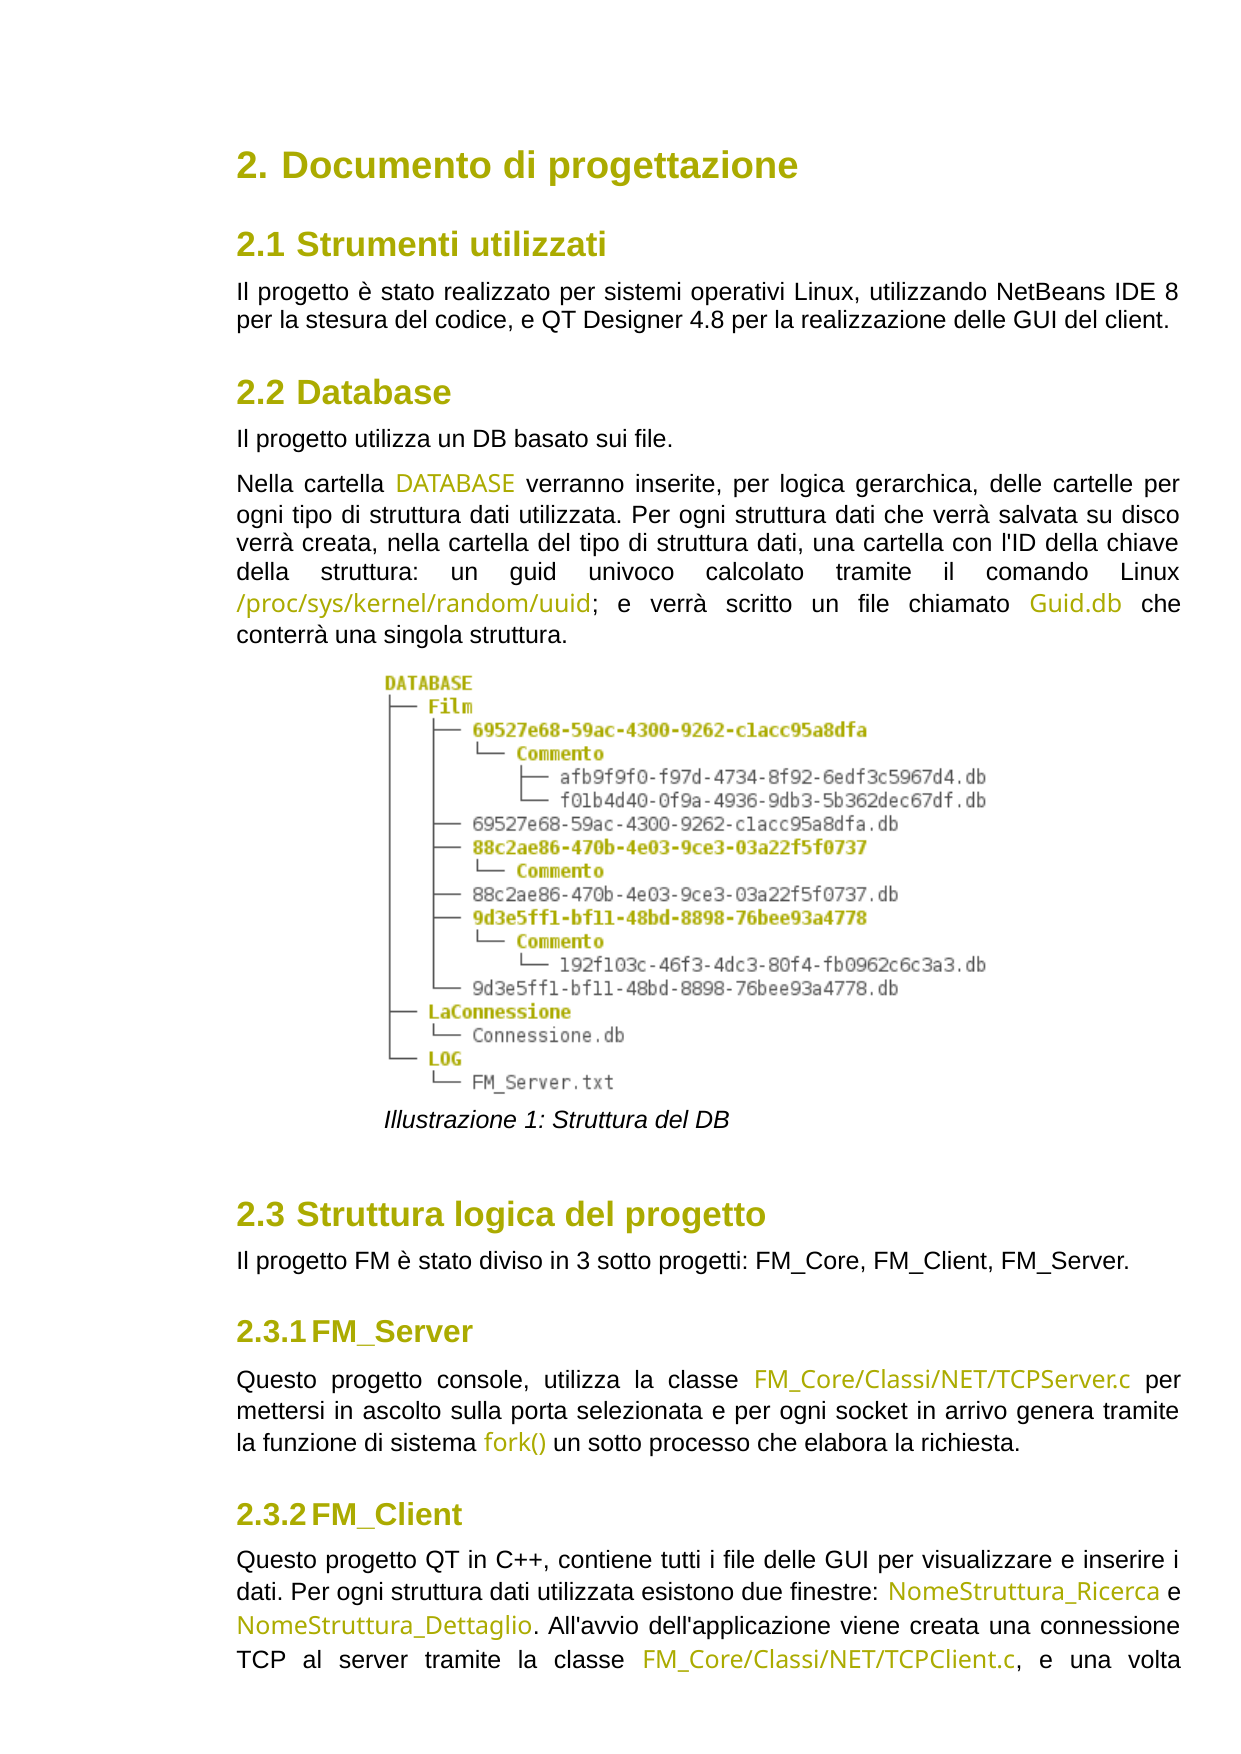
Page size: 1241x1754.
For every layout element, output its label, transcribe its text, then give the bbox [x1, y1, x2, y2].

subtitle Strumenti utilizzati [236, 224, 1181, 264]
picture [383, 673, 1034, 1105]
text Questo progetto console, utilizza la classe FM_Core/Classi/NET/TCPServer.c per mettersi in ascolto sulla porta selezionata e per ogni socket in arrivo genera tramite la funzione di sistema fork() un sotto processo che elabora la richiesta. [236, 1362, 1181, 1458]
text Il progetto utilizza un DB basato sui file. [236, 424, 1181, 453]
subtitle Documento di progettazione [236, 142, 1181, 186]
subtitle FM_Client [236, 1496, 1181, 1532]
subtitle Database [236, 372, 1181, 412]
text Illustrazione 1: Struttura del DB [384, 1105, 1034, 1134]
text Il progetto FM è stato diviso in 3 sotto progetti: FM_Core, FM_Client, FM_Server. [236, 1246, 1181, 1275]
subtitle Struttura logica del progetto [236, 1194, 1181, 1234]
text Nella cartella DATABASE verranno inserite, per logica gerarchica, delle cartelle per ogni tipo di struttura dati utilizzata. Per ogni struttura dati che verrà salvata su disco verrà creata, nella cartella del tipo di struttura dati, una cartella con l'ID della chiave della struttura: un guid univoco calcolato tramite il comando Linux /proc/sys/kernel/random/uuid; e verrà scritto un file chiamato Guid.db che conterrà una singola struttura. [236, 466, 1181, 649]
subtitle FM_Server [236, 1313, 1181, 1349]
text Questo progetto QT in C++, contiene tutti i file delle GUI per visualizzare e inserire i dati. Per ogni struttura dati utilizzata esistono due finestre: NomeStruttura_Ricerca e NomeStruttura_Dettaglio. All'avvio dell'applicazione viene creata una connessione TCP al server tramite la classe FM_Core/Classi/NET/TCPClient.c, e una volta [236, 1545, 1181, 1676]
text Il progetto è stato realizzato per sistemi operativi Linux, utilizzando NetBeans IDE 8 per la stesura del codice, e QT Designer 4.8 per la realizzazione delle GUI del client. [236, 277, 1181, 334]
